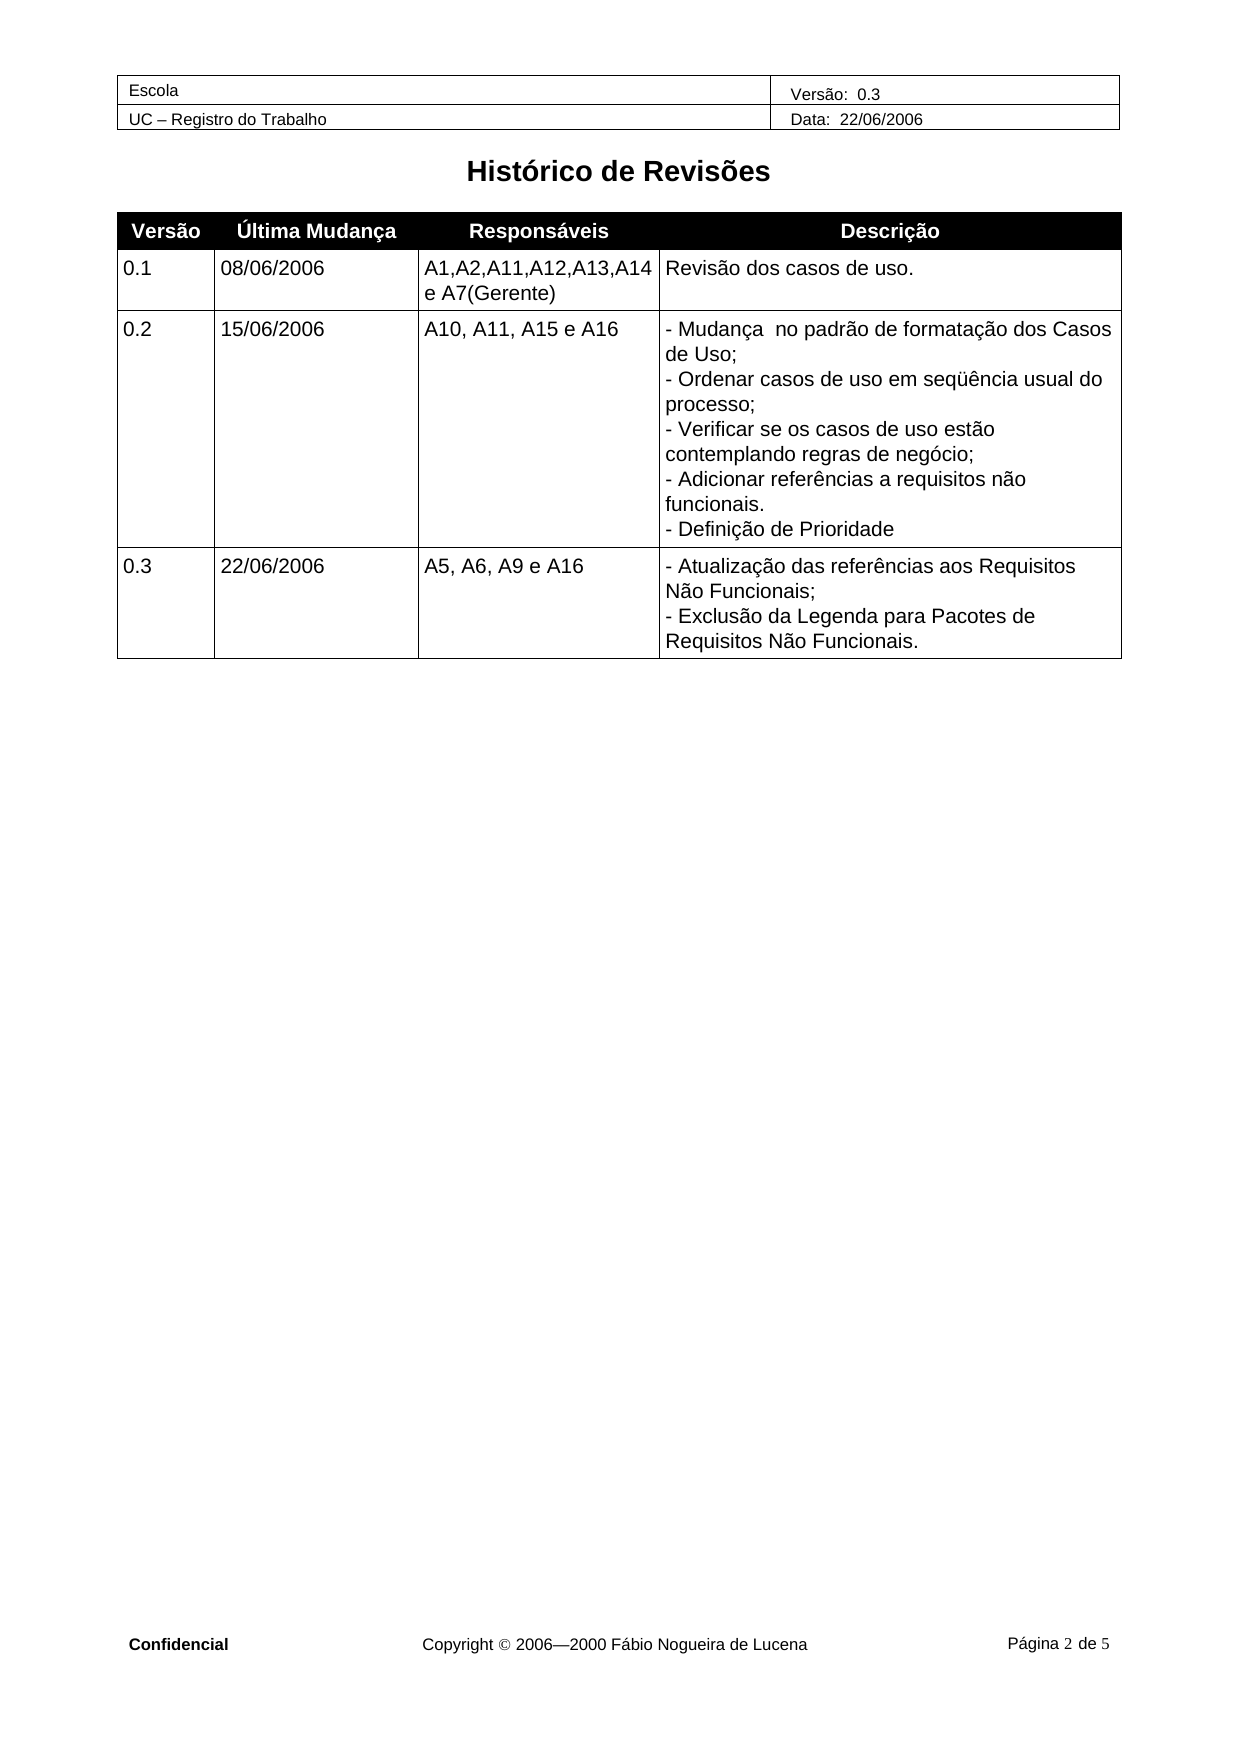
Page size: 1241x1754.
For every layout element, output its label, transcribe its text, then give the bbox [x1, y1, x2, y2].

table_cell 22/06/2006 [215, 548, 418, 658]
table_cell Revisão dos casos de uso. [660, 250, 1121, 310]
table_cell 0.3 [118, 548, 214, 658]
table_cell 0.2 [118, 311, 214, 547]
table_cell A5, A6, A9 e A16 [419, 548, 659, 658]
text Histórico de Revisões [117, 154, 1120, 187]
table_cell A10, A11, A15 e A16 [419, 311, 659, 547]
table_header Responsáveis [419, 213, 659, 249]
table_cell - Atualização das referências aos Requisitos Não Funcionais; - Exclusão da Legenda para Pacotes de Requisitos Não Funcionais. [660, 548, 1121, 658]
table_cell - Mudança no padrão de formatação dos Casos de Uso; - Ordenar casos de uso em seqüência usual do processo; - Verificar se os casos de uso estão contemplando regras de negócio; - Adicionar referências a requisitos não funcionais. - Definição de Prioridade [660, 311, 1121, 547]
table_cell 0.1 [118, 250, 214, 310]
table_cell 08/06/2006 [215, 250, 418, 310]
table_cell A1,A2,A11,A12,A13,A14 e A7(Gerente) [419, 250, 659, 310]
table_header Descrição [660, 213, 1121, 249]
table_cell 15/06/2006 [215, 311, 418, 547]
table_header Última Mudança [215, 213, 418, 249]
table_header Versão [118, 213, 214, 249]
